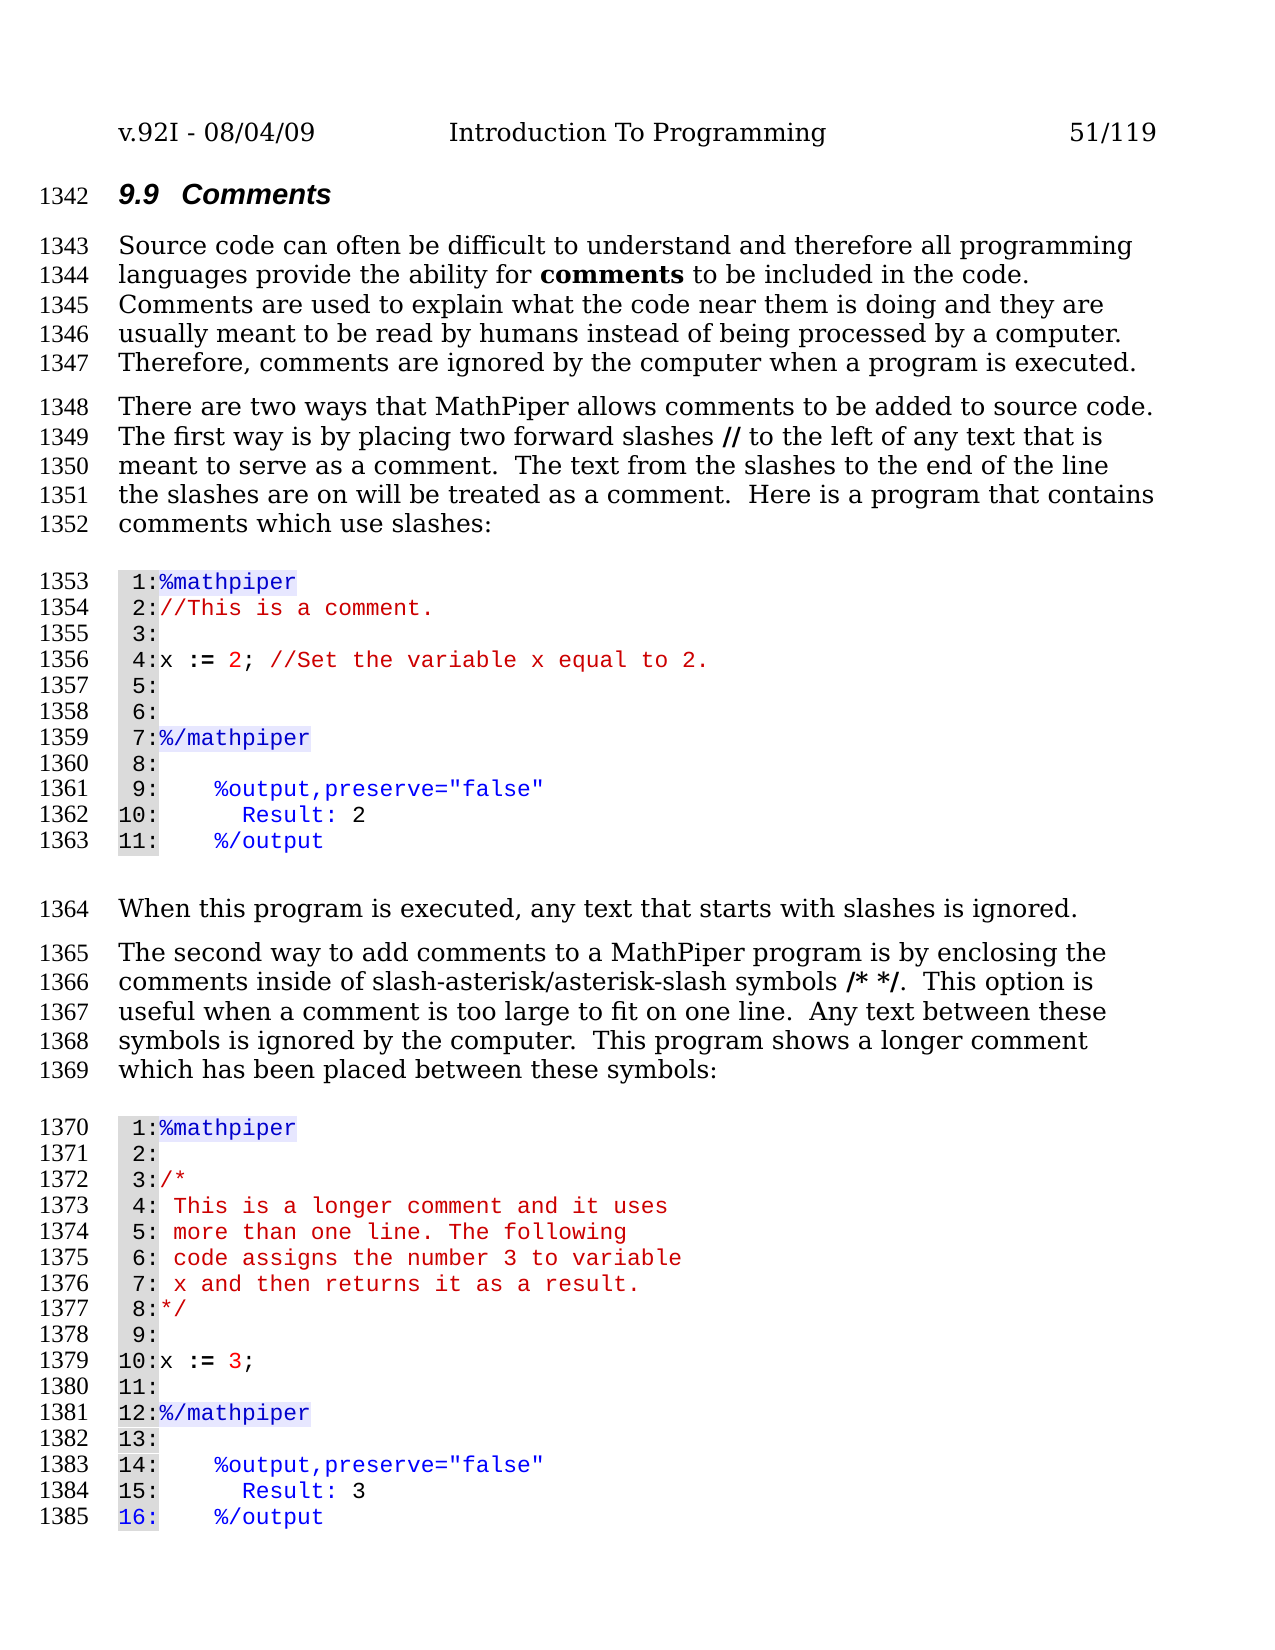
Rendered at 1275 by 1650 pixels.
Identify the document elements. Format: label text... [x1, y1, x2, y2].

text 5: [118, 674, 1157, 700]
text 4: This is a longer comment and it uses [118, 1194, 1157, 1220]
text 9: [118, 1324, 1157, 1350]
text 15: Result: 3 [118, 1479, 1157, 1505]
text 9: %output,preserve="false" [118, 778, 1157, 804]
text 12:%/mathpiper [118, 1402, 1157, 1427]
text There are two ways that MathPiper allows comments to be added to source code. The first way is by placing two forward slashes // to the left of any text that is meant to serve as a comment. The text from the slashes to the end of the line the slashes are on will be treated as a comment. Here is a program that contains comments which use slashes: [118, 392, 1157, 538]
text 16: %/output [118, 1505, 1157, 1531]
text 11: %/output [118, 830, 1157, 856]
text 10:x := 3; [118, 1350, 1157, 1376]
text 2: [118, 1142, 1157, 1168]
text 6: code assigns the number 3 to variable [118, 1246, 1157, 1272]
text 1:%mathpiper [118, 570, 1157, 596]
text 7: x and then returns it as a result. [118, 1272, 1157, 1298]
text 6: [118, 700, 1157, 726]
text 1:%mathpiper [118, 1116, 1157, 1142]
text 10: Result: 2 [118, 804, 1157, 830]
text 5: more than one line. The following [118, 1220, 1157, 1246]
text 3: [118, 622, 1157, 648]
text 8: [118, 752, 1157, 778]
text 14: %output,preserve="false" [118, 1453, 1157, 1479]
text 2://This is a comment. [118, 596, 1157, 622]
text The second way to add comments to a MathPiper program is by enclosing the comments inside of slash-asterisk/asterisk-slash symbols /* */. This option is useful when a comment is too large to fit on one line. Any text between these symbols is ignored by the computer. This program shows a longer comment which has been placed between these symbols: [118, 938, 1157, 1084]
text 13: [118, 1427, 1157, 1453]
text 4:x := 2; //Set the variable x equal to 2. [118, 648, 1157, 674]
text When this program is executed, any text that starts with slashes is ignored. [118, 894, 1157, 923]
text 7:%/mathpiper [118, 726, 1157, 752]
text 8:*/ [118, 1298, 1157, 1324]
subtitle Comments [118, 177, 1157, 210]
text 3:/* [118, 1168, 1157, 1194]
text 11: [118, 1376, 1157, 1402]
text Source code can often be difficult to understand and therefore all programming languages provide the ability for comments to be included in the code. Comments are used to explain what the code near them is doing and they are usually meant to be read by humans instead of being processed by a computer. Therefore, comments are ignored by the computer when a program is executed. [118, 231, 1157, 377]
